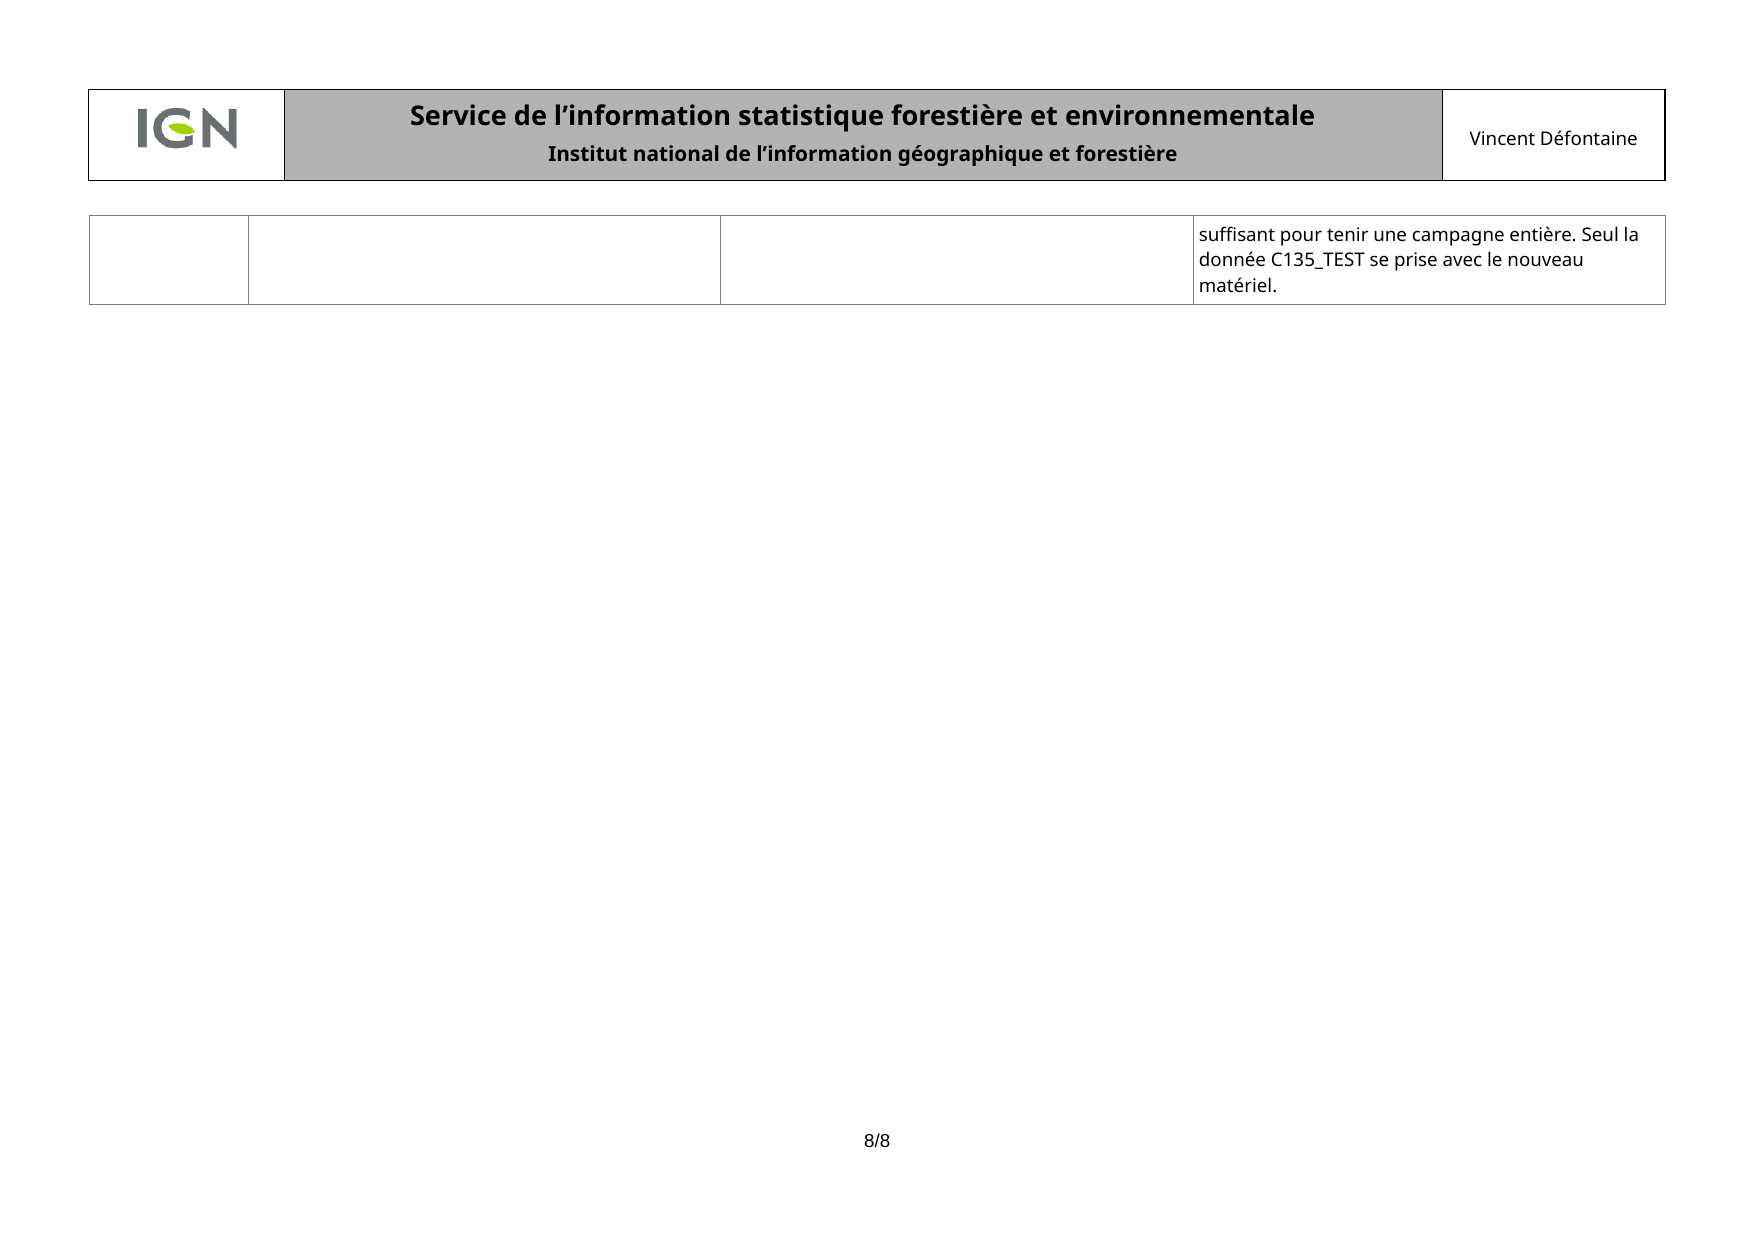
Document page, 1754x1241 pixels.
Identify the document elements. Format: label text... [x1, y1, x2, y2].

table_cell [249, 216, 720, 303]
table_cell suffisant pour tenir une campagne entière. Seul la donnée C135_TEST se prise avec le nouveau matériel. [1194, 216, 1665, 303]
table_cell [721, 216, 1193, 303]
picture [121, 94, 253, 162]
table_cell [90, 216, 248, 303]
